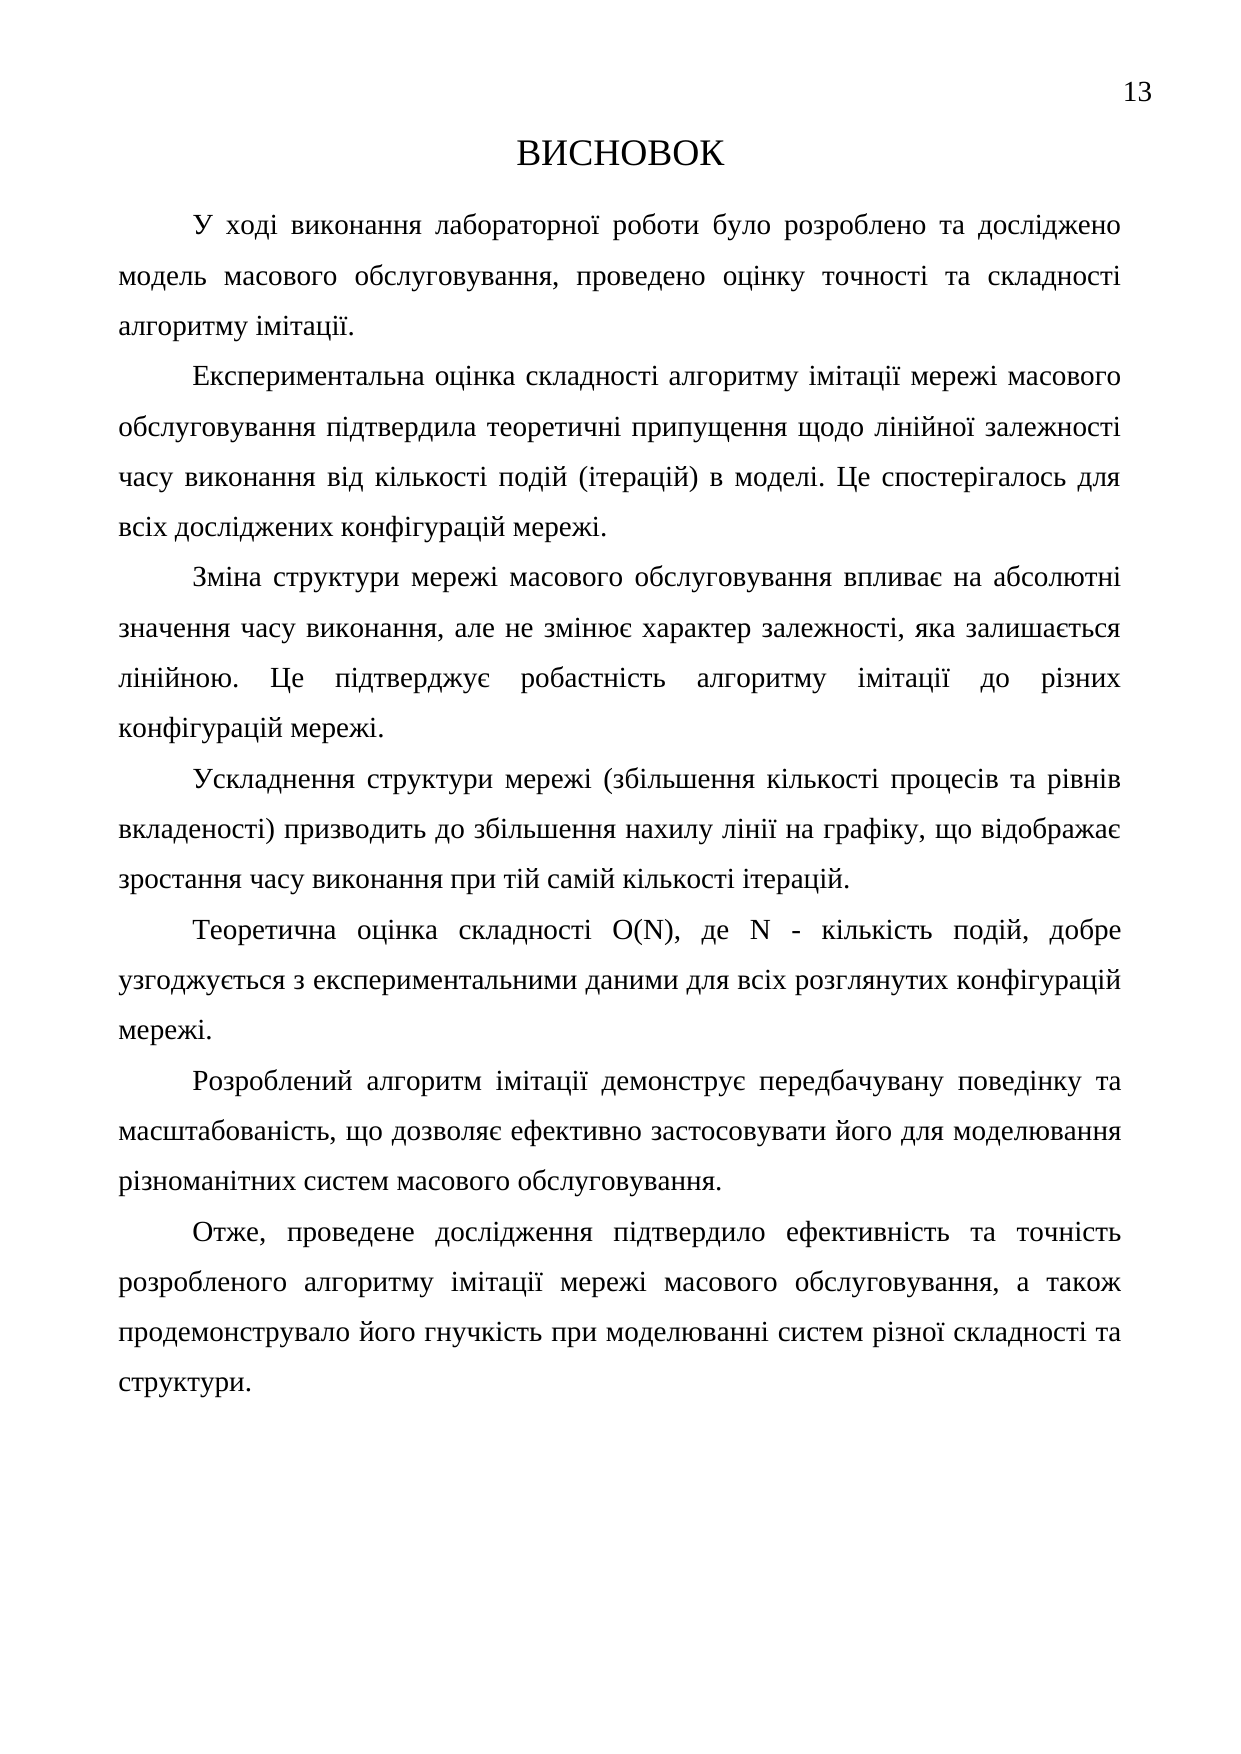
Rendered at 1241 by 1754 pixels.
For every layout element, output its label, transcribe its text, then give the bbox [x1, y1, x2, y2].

text Розроблений алгоритм імітації демонструє передбачувану поведінку та масштабованість, що дозволяє ефективно застосовувати його для моделювання різноманітних систем масового обслуговування. [118, 1063, 1122, 1197]
text Ускладнення структури мережі (збільшення кількості процесів та рівнів вкладеності) призводить до збільшення нахилу лінії на графіку, що відображає зростання часу виконання при тій самій кількості ітерацій. [118, 761, 1122, 895]
text Зміна структури мережі масового обслуговування впливає на абсолютні значення часу виконання, але не змінює характер залежності, яка залишається лінійною. Це підтверджує робастність алгоритму імітації до різних конфігурацій мережі. [118, 559, 1122, 744]
text Експериментальна оцінка складності алгоритму імітації мережі масового обслуговування підтвердила теоретичні припущення щодо лінійної залежності часу виконання від кількості подій (ітерацій) в моделі. Це спостерігалось для всіх досліджених конфігурацій мережі. [118, 358, 1122, 543]
text Отже, проведене дослідження підтвердило ефективність та точність розробленого алгоритму імітації мережі масового обслуговування, а також продемонструвало його гнучкість при моделюванні систем різної складності та структури. [118, 1214, 1122, 1398]
text У ході виконання лабораторної роботи було розроблено та досліджено модель масового обслуговування, проведено оцінку точності та складності алгоритму імітації. [118, 207, 1122, 342]
text Теоретична оцінка складності O(N), де N - кількість подій, добре узгоджується з експериментальними даними для всіх розглянутих конфігурацій мережі. [118, 912, 1122, 1046]
subtitle Висновок [118, 130, 1122, 173]
